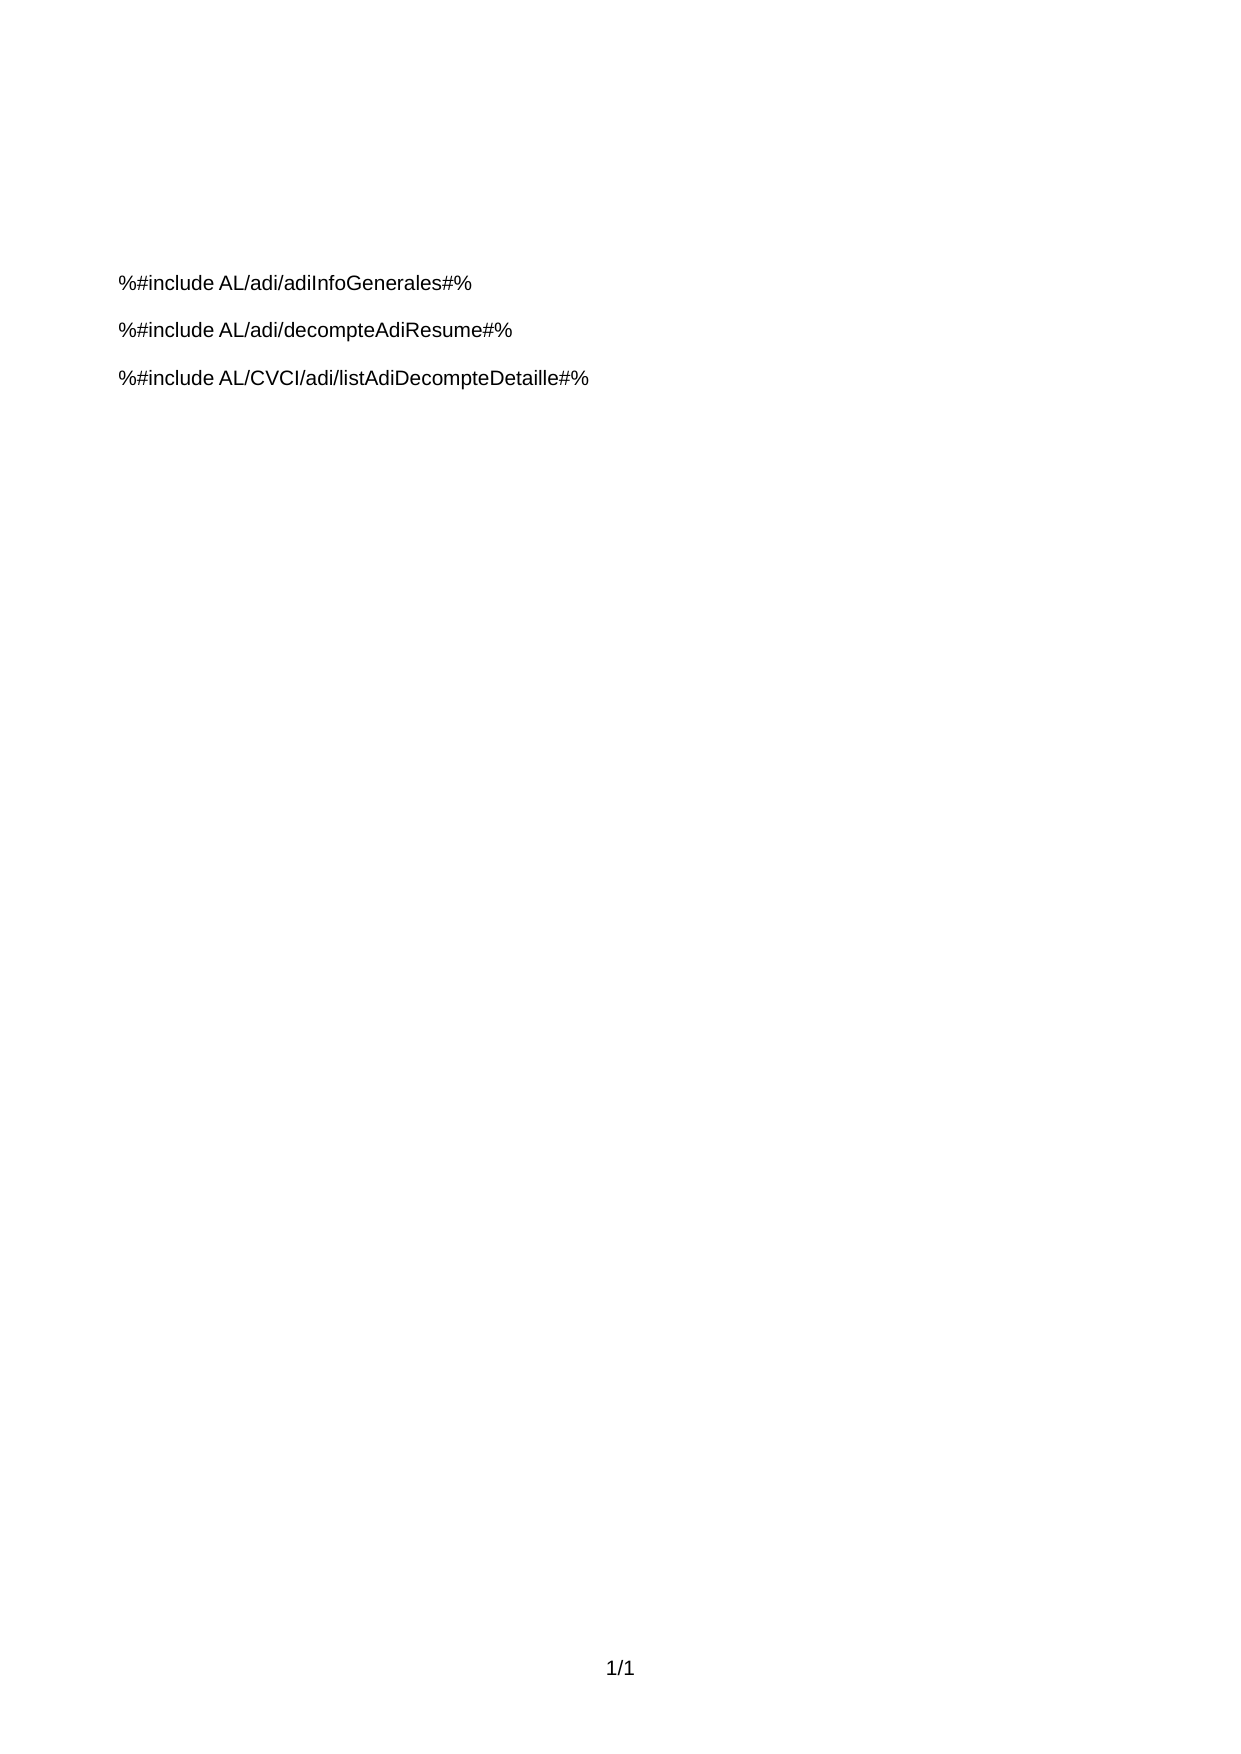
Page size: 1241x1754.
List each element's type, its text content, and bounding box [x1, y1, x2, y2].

text %#include AL/CVCI/adi/listAdiDecompteDetaille#% [118, 366, 1122, 390]
text %#include AL/adi/adiInfoGenerales#% [118, 270, 1122, 294]
text %#include AL/adi/decompteAdiResume#% [118, 318, 1122, 342]
